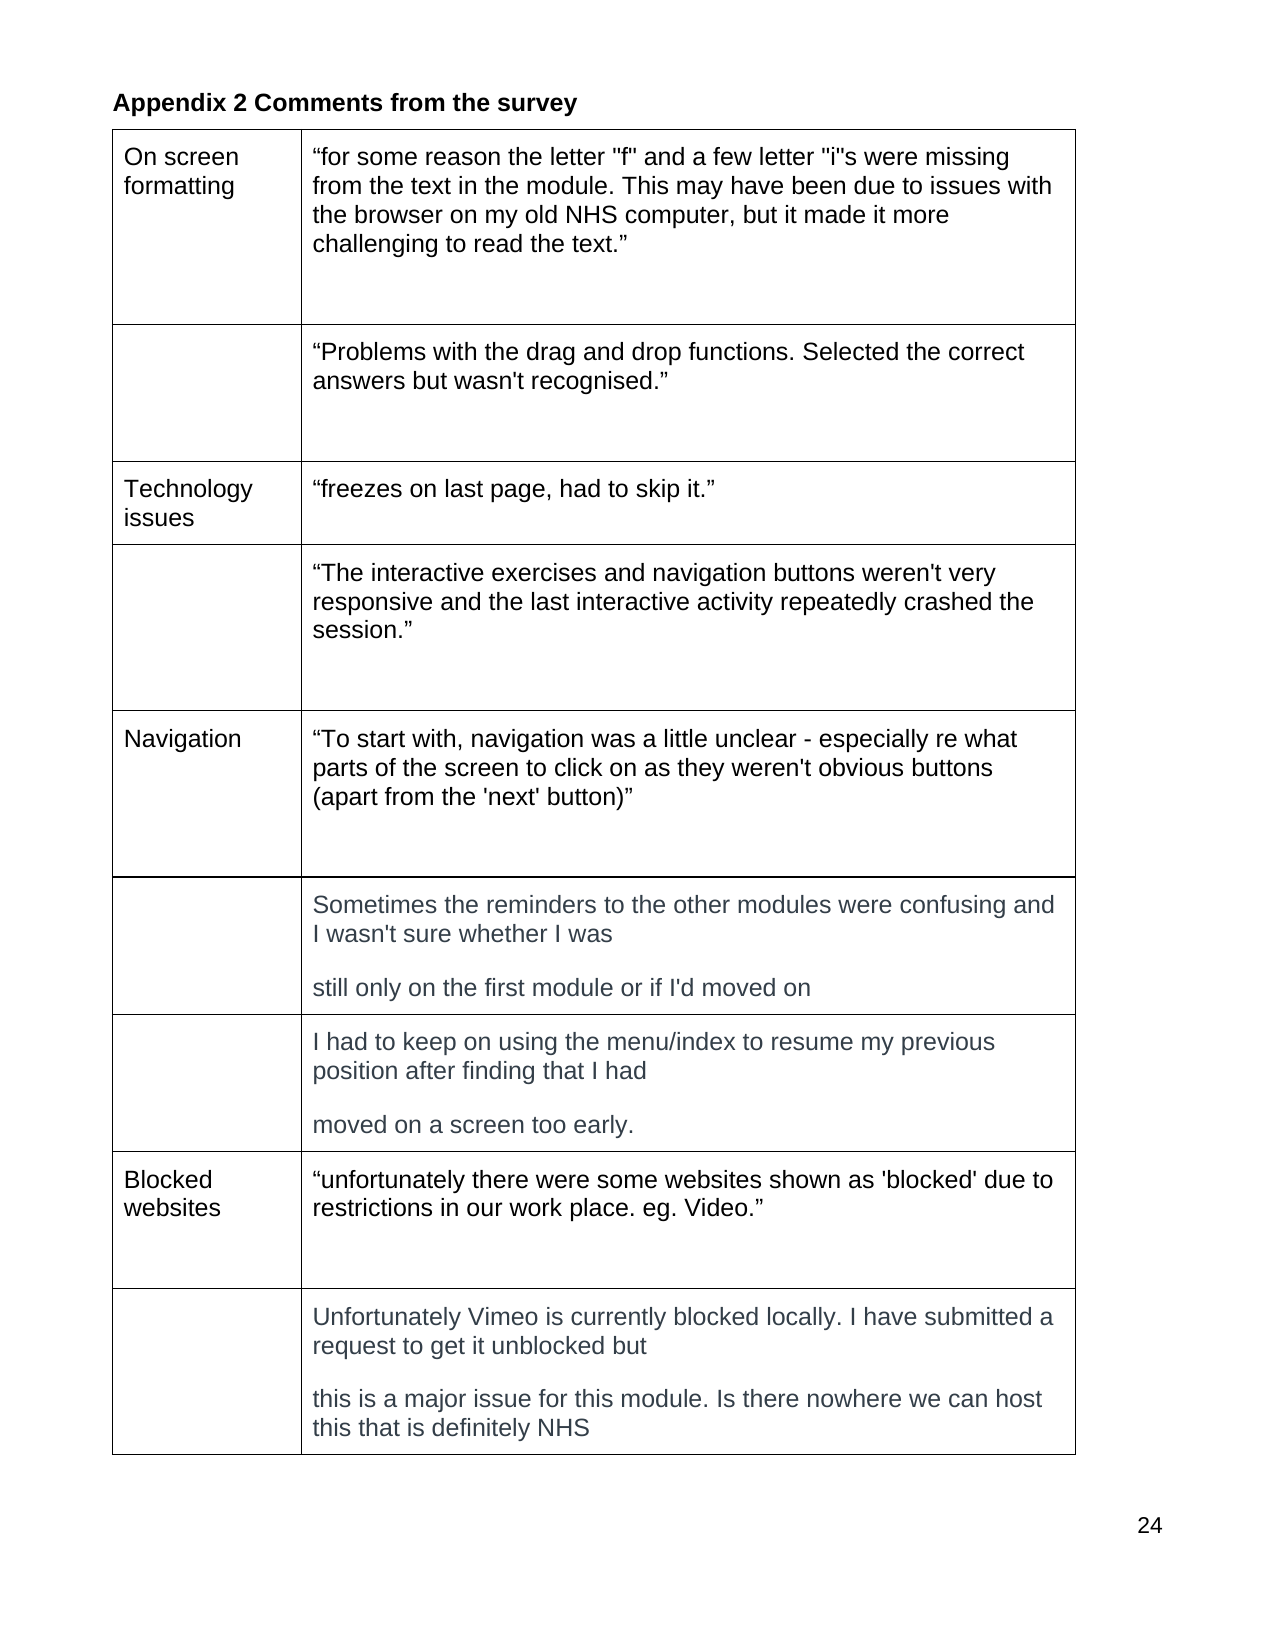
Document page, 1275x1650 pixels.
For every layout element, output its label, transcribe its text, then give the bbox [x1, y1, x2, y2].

table_cell Technology issues [113, 462, 301, 544]
table_header “for some reason the letter "f" and a few letter "i"s were missing from the text in the module. This may have been due to issues with the browser on my old NHS computer, but it made it more challenging to read the text.” [302, 130, 1075, 323]
table_cell I had to keep on using the menu/index to resume my previous position after finding that I had moved on a screen too early. [302, 1015, 1075, 1151]
table_cell [113, 1015, 301, 1151]
table_cell “The interactive exercises and navigation buttons weren't very responsive and the last interactive activity repeatedly crashed the session.” [302, 545, 1075, 710]
table_header On screen formatting [113, 130, 301, 323]
table_cell [113, 878, 301, 1014]
table_cell “freezes on last page, had to skip it.” [302, 462, 1075, 544]
table_cell Navigation [113, 711, 301, 876]
table_cell Unfortunately Vimeo is currently blocked locally. I have submitted a request to get it unblocked but this is a major issue for this module. Is there nowhere we can host this that is definitely NHS [302, 1289, 1075, 1454]
table_cell “To start with, navigation was a little unclear - especially re what parts of the screen to click on as they weren't obvious buttons (apart from the 'next' button)” [302, 711, 1075, 876]
table_cell “unfortunately there were some websites shown as 'blocked' due to restrictions in our work place. eg. Video.” [302, 1152, 1075, 1288]
table_cell Sometimes the reminders to the other modules were confusing and I wasn't sure whether I was still only on the first module or if I'd moved on [302, 878, 1075, 1014]
table_cell [113, 1289, 301, 1454]
table_cell Blocked websites [113, 1152, 301, 1288]
table_cell “Problems with the drag and drop functions. Selected the correct answers but wasn't recognised.” [302, 325, 1075, 461]
text Appendix 2 Comments from the survey [112, 87, 1162, 116]
table_cell [113, 325, 301, 461]
table_cell [113, 545, 301, 710]
